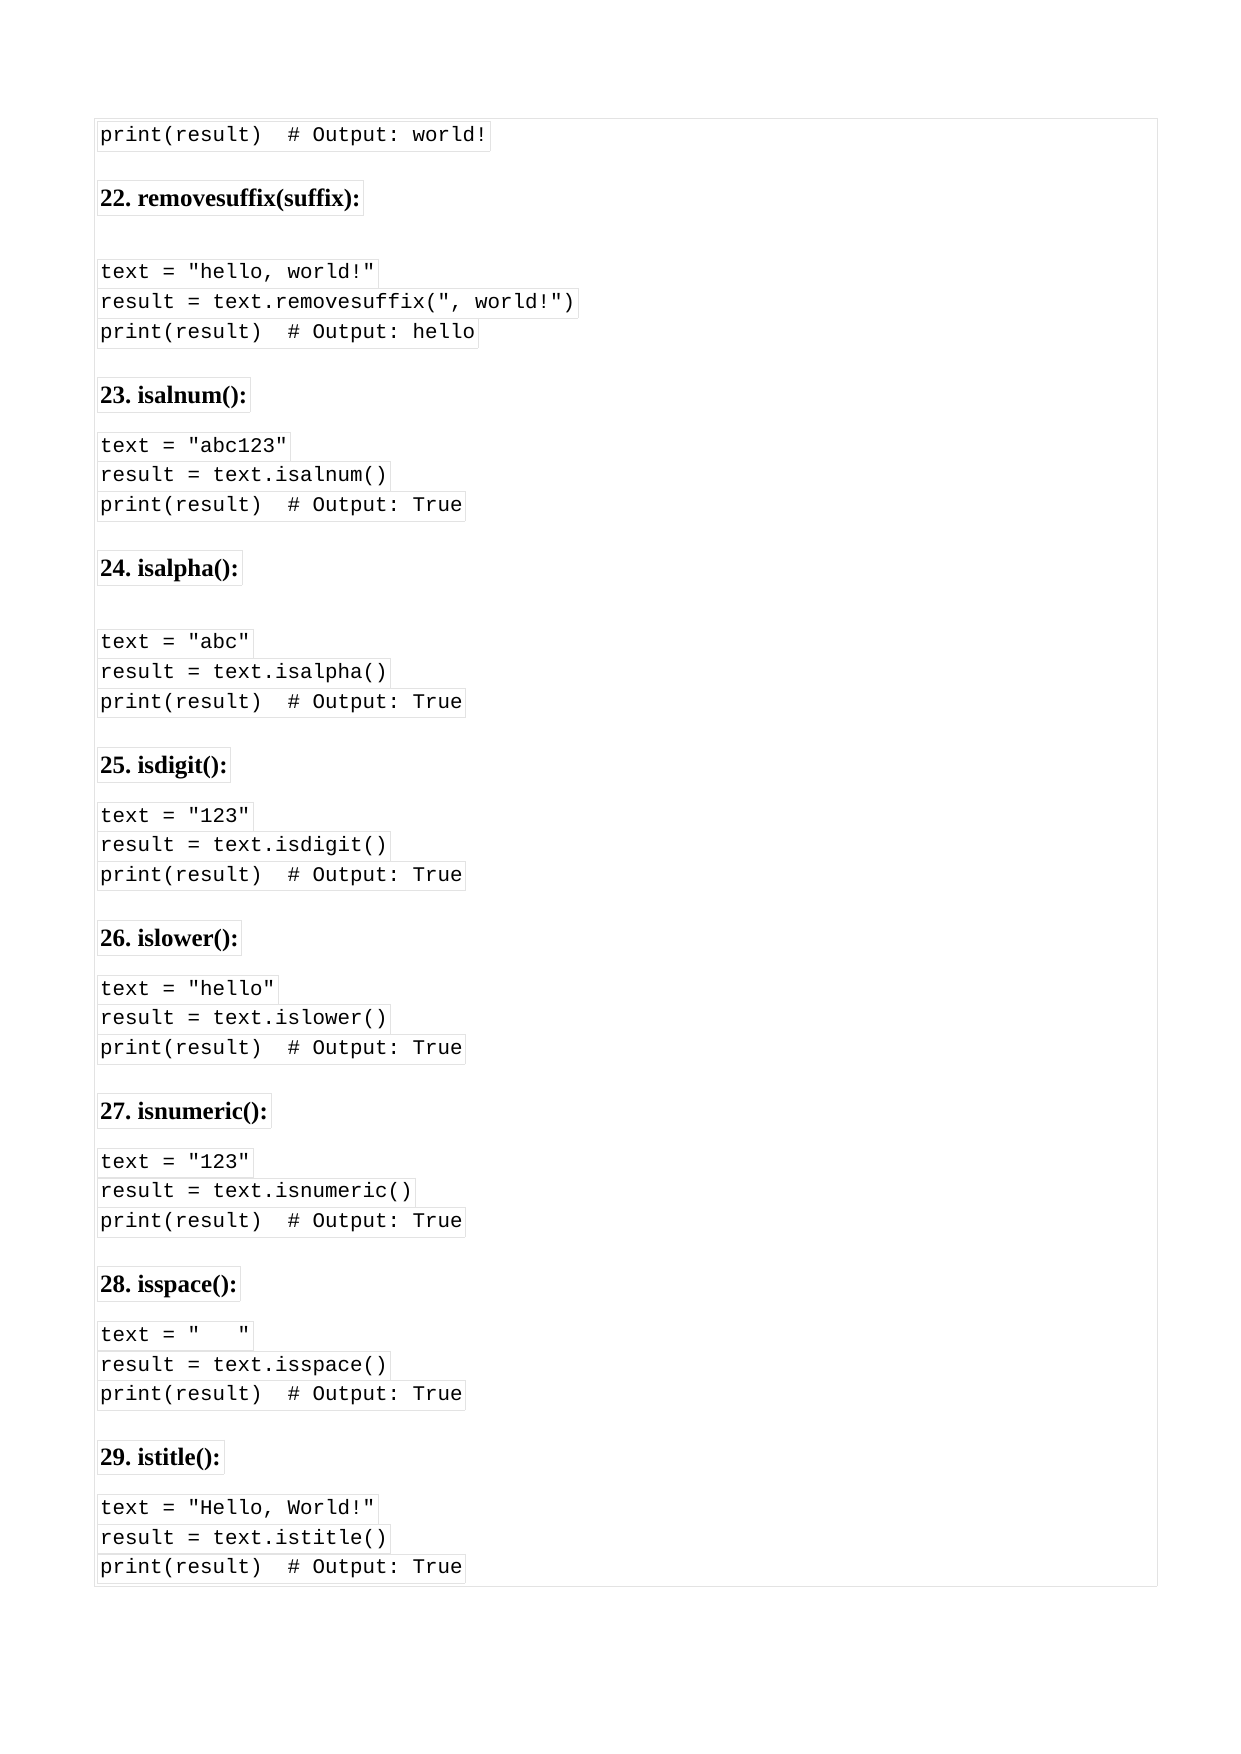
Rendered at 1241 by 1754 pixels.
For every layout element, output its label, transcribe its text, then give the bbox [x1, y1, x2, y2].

text result = text.removesuffix(", world!") [379, 285, 1157, 315]
text print(result) # Output: True [391, 1377, 1157, 1410]
text 28. isspace(): [95, 1263, 1157, 1301]
text text = "abc123" [95, 429, 1157, 458]
text 26. islower(): [95, 917, 1157, 955]
text result = text.isalpha() [254, 655, 1157, 685]
text 23. isalnum(): [95, 374, 1157, 412]
text result = text.islower() [98, 1005, 390, 1031]
text print(result) # Output: True [98, 862, 465, 890]
text print(result) # Output: True [98, 1208, 465, 1237]
text result = text.istitle() [379, 1521, 1157, 1550]
text result = text.islower() [279, 1001, 1157, 1031]
text 24. isalpha(): [95, 547, 1157, 585]
text 27. isnumeric(): [95, 1090, 1157, 1128]
text text = "Hello, World!" [95, 1491, 1157, 1521]
text 25. isdigit(): [95, 744, 1157, 782]
text print(result) # Output: world! [95, 119, 1157, 151]
text print(result) # Output: True [391, 858, 1157, 891]
text print(result) # Output: True [416, 1204, 1157, 1237]
text result = text.isdigit() [254, 828, 1157, 858]
text result = text.isnumeric() [254, 1174, 1157, 1204]
text result = text.removesuffix(", world!") [98, 289, 578, 315]
text result = text.isnumeric() [98, 1179, 415, 1204]
text result = text.isalnum() [291, 458, 1157, 488]
text result = text.isspace() [98, 1352, 390, 1377]
text text = " " [95, 1318, 1157, 1348]
text result = text.istitle() [98, 1525, 390, 1550]
text result = text.isdigit() [98, 832, 390, 858]
text 29. istitle(): [95, 1436, 1157, 1474]
text result = text.isalpha() [98, 659, 390, 685]
text print(result) # Output: True [98, 1381, 465, 1410]
text text = "123" [95, 798, 1157, 828]
text print(result) # Output: hello [98, 315, 1157, 348]
text print(result) # Output: True [98, 1035, 465, 1064]
text print(result) # Output: True [391, 1031, 1157, 1064]
text result = text.isspace() [254, 1348, 1157, 1377]
text text = "hello, world!" [95, 256, 1157, 285]
text print(result) # Output: True [391, 488, 1157, 521]
text print(result) # Output: True [98, 492, 465, 521]
text print(result) # Output: True [391, 685, 1157, 717]
text text = "hello" [95, 972, 1157, 1001]
text print(result) # Output: True [95, 1550, 1157, 1586]
text 22. removesuffix(suffix): [95, 177, 1157, 215]
text text = "abc" [95, 625, 1157, 655]
text print(result) # Output: True [98, 689, 465, 717]
text text = "123" [95, 1145, 1157, 1174]
text result = text.isalnum() [98, 462, 390, 488]
